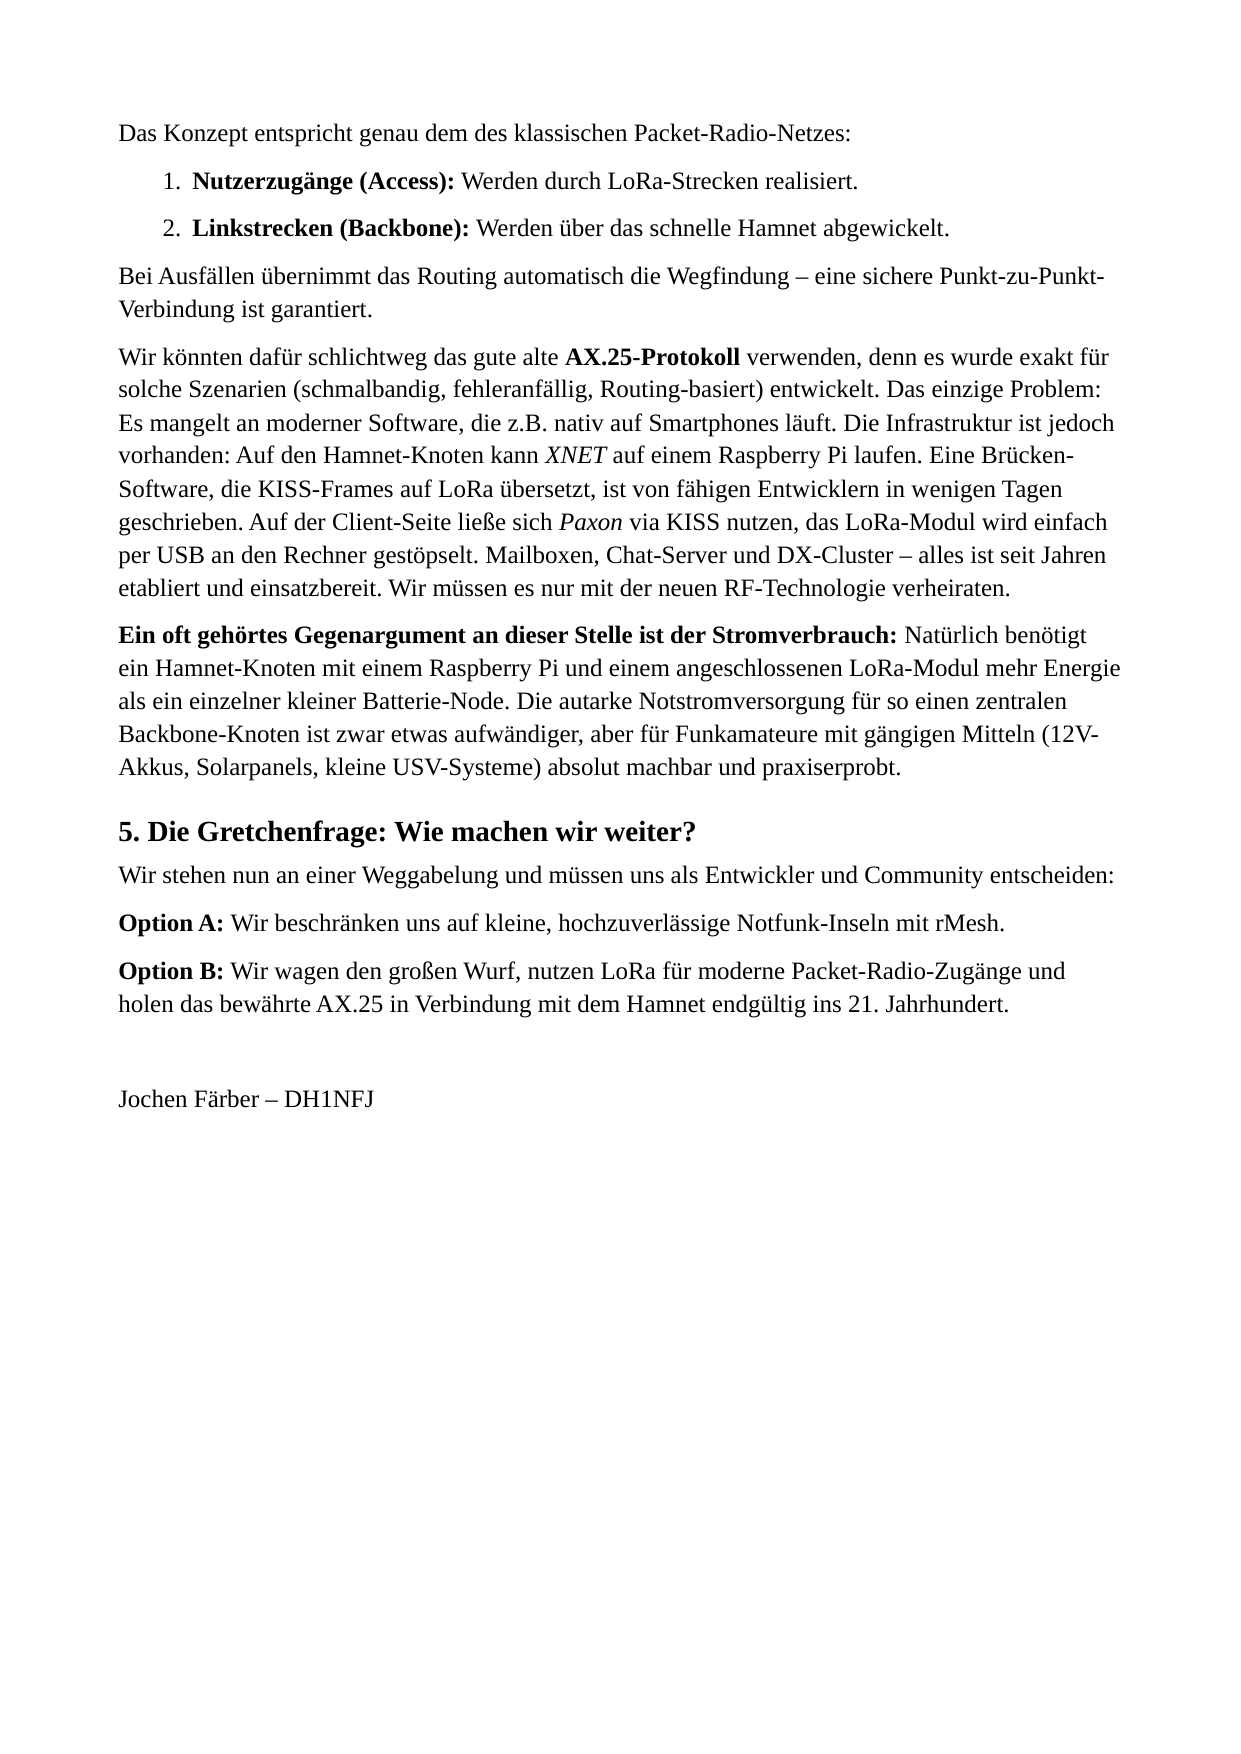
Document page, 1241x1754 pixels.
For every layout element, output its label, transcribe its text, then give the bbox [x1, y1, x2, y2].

text Option A: Wir beschränken uns auf kleine, hochzuverlässige Notfunk-Inseln mit rMesh. [118, 908, 1122, 937]
text Bei Ausfällen übernimmt das Routing automatisch die Wegfindung – eine sichere Punkt-zu-Punkt-Verbindung ist garantiert. [118, 261, 1122, 323]
text Wir könnten dafür schlichtweg das gute alte AX.25-Protokoll verwenden, denn es wurde exakt für solche Szenarien (schmalbandig, fehleranfällig, Routing-basiert) entwickelt. Das einzige Problem: Es mangelt an moderner Software, die z.B. nativ auf Smartphones läuft. Die Infrastruktur ist jedoch vorhanden: Auf den Hamnet-Knoten kann XNET auf einem Raspberry Pi laufen. Eine Brücken-Software, die KISS-Frames auf LoRa übersetzt, ist von fähigen Entwicklern in wenigen Tagen geschrieben. Auf der Client-Seite ließe sich Paxon via KISS nutzen, das LoRa-Modul wird einfach per USB an den Rechner gestöpselt. Mailboxen, Chat-Server und DX-Cluster – alles ist seit Jahren etabliert und einsatzbereit. Wir müssen es nur mit der neuen RF-Technologie verheiraten. [118, 342, 1122, 601]
subtitle 5. Die Gretchenfrage: Wie machen wir weiter? [118, 814, 1122, 848]
list Nutzerzugänge (Access): Werden durch LoRa-Strecken realisiert. [162, 166, 1122, 194]
text Option B: Wir wagen den großen Wurf, nutzen LoRa für moderne Packet-Radio-Zugänge und holen das bewährte AX.25 in Verbindung mit dem Hamnet endgültig ins 21. Jahrhundert. [118, 956, 1122, 1018]
text Das Konzept entspricht genau dem des klassischen Packet-Radio-Netzes: [118, 118, 1122, 147]
text Jochen Färber – DH1NFJ [118, 1084, 1122, 1113]
text Wir stehen nun an einer Weggabelung und müssen uns als Entwickler und Community entscheiden: [118, 861, 1122, 889]
text Ein oft gehörtes Gegenargument an dieser Stelle ist der Stromverbrauch: Natürlich benötigt ein Hamnet-Knoten mit einem Raspberry Pi und einem angeschlossenen LoRa-Modul mehr Energie als ein einzelner kleiner Batterie-Node. Die autarke Notstromversorgung für so einen zentralen Backbone-Knoten ist zwar etwas aufwändiger, aber für Funkamateure mit gängigen Mitteln (12V-Akkus, Solarpanels, kleine USV-Systeme) absolut machbar und praxiserprobt. [118, 620, 1122, 781]
list Linkstrecken (Backbone): Werden über das schnelle Hamnet abgewickelt. [162, 213, 1122, 242]
